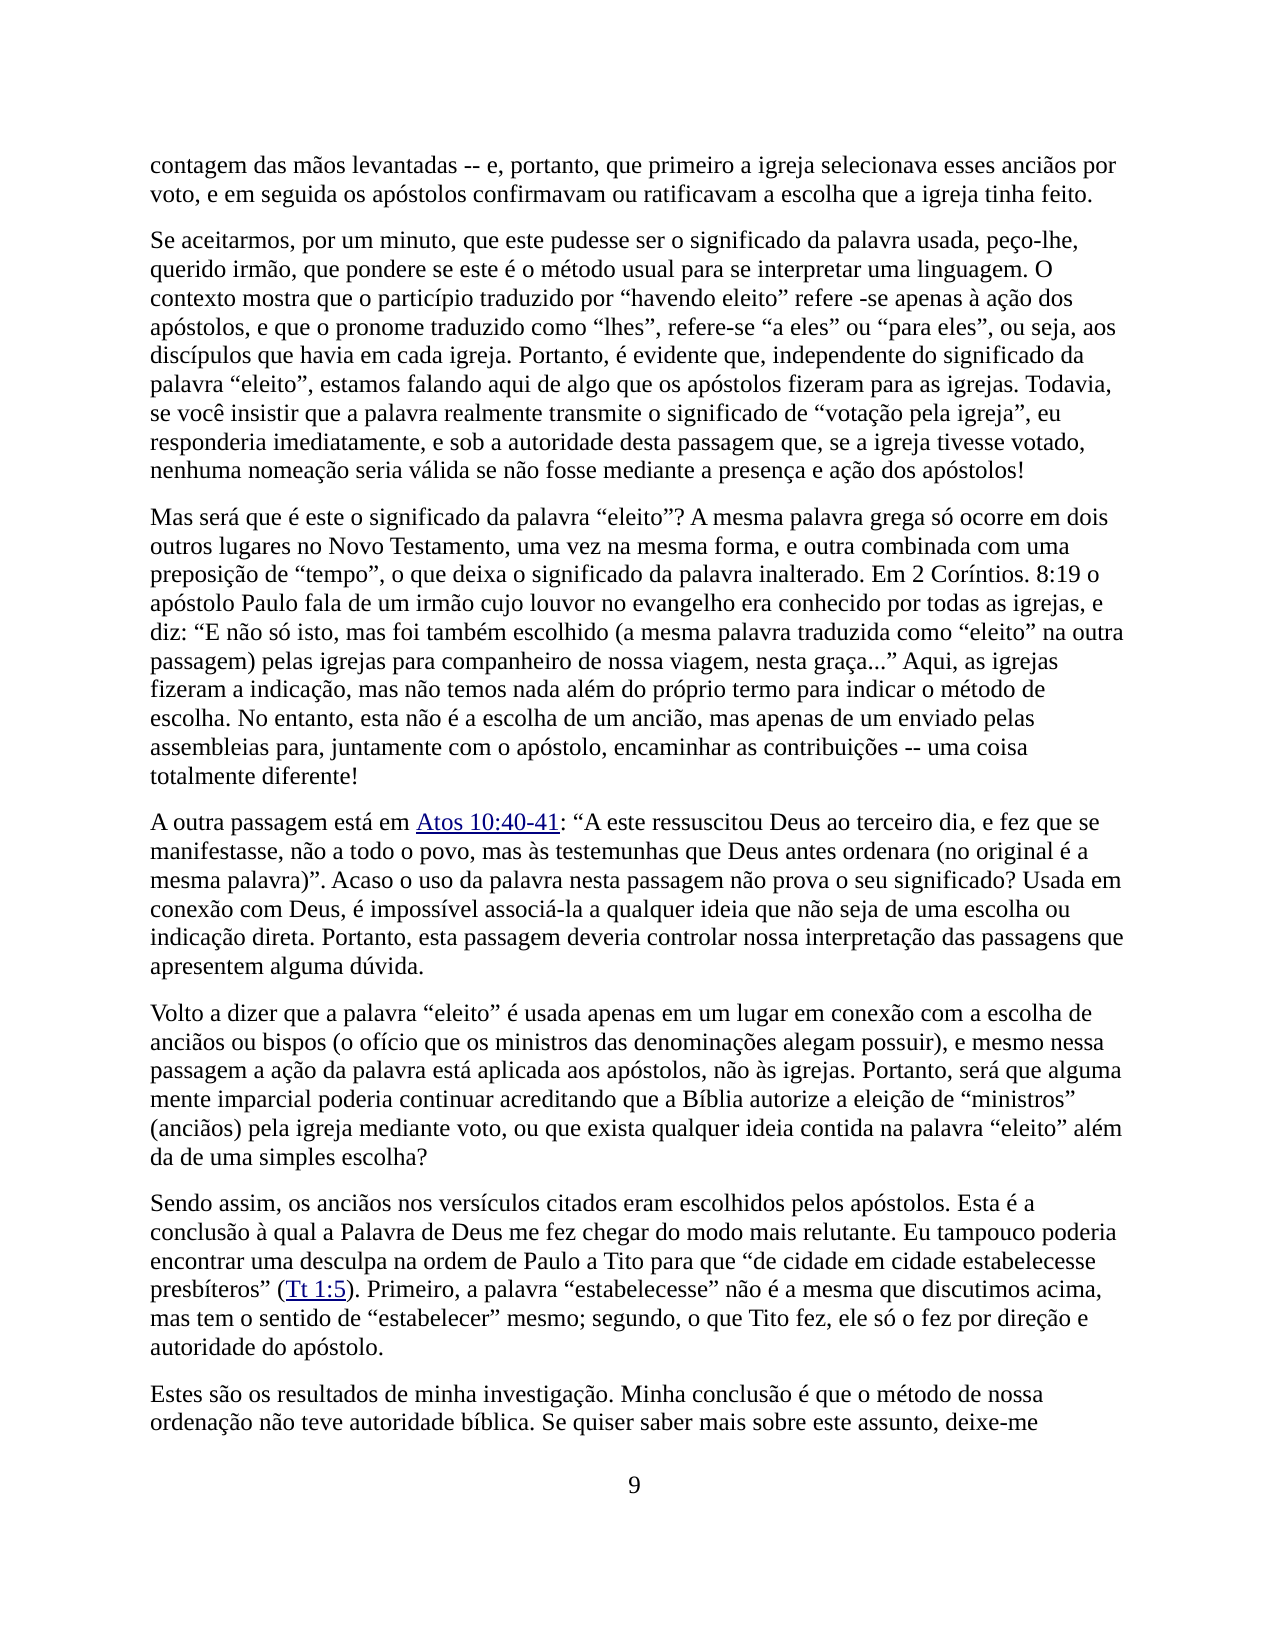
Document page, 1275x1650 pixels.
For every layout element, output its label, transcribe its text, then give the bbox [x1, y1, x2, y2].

text Sendo assim, os anciãos nos versículos citados eram escolhidos pelos apóstolos. Esta é a conclusão à qual a Palavra de Deus me fez chegar do modo mais relutante. Eu tampouco poderia encontrar uma desculpa na ordem de Paulo a Tito para que “de cidade em cidade estabelecesse presbíteros” (Tt 1:5). Primeiro, a palavra “estabelecesse” não é a mesma que discutimos acima, mas tem o sentido de “estabelecer” mesmo; segundo, o que Tito fez, ele só o fez por direção e autoridade do apóstolo. [150, 1188, 1125, 1361]
text Mas será que é este o significado da palavra “eleito”? A mesma palavra grega só ocorre em dois outros lugares no Novo Testamento, uma vez na mesma forma, e outra combinada com uma preposição de “tempo”, o que deixa o significado da palavra inalterado. Em 2 Coríntios. 8:19 o apóstolo Paulo fala de um irmão cujo louvor no evangelho era conhecido por todas as igrejas, e diz: “E não só isto, mas foi também escolhido (a mesma palavra traduzida como “eleito” na outra passagem) pelas igrejas para companheiro de nossa viagem, nesta graça...” Aqui, as igrejas fizeram a indicação, mas não temos nada além do próprio termo para indicar o método de escolha. No entanto, esta não é a escolha de um ancião, mas apenas de um enviado pelas assembleias para, juntamente com o apóstolo, encaminhar as contribuições -- uma coisa totalmente diferente! [150, 502, 1125, 789]
text A outra passagem está em Atos 10:40-41: “A este ressuscitou Deus ao terceiro dia, e fez que se manifestasse, não a todo o povo, mas às testemunhas que Deus antes ordenara (no original é a mesma palavra)”. Acaso o uso da palavra nesta passagem não prova o seu significado? Usada em conexão com Deus, é impossível associá-la a qualquer ideia que não seja de uma escolha ou indicação direta. Portanto, esta passagem deveria controlar nossa interpretação das passagens que apresentem alguma dúvida. [150, 807, 1125, 980]
text Se aceitarmos, por um minuto, que este pudesse ser o significado da palavra usada, peço-lhe, querido irmão, que pondere se este é o método usual para se interpretar uma linguagem. O contexto mostra que o particípio traduzido por “havendo eleito” refere -se apenas à ação dos apóstolos, e que o pronome traduzido como “lhes”, refere-se “a eles” ou “para eles”, ou seja, aos discípulos que havia em cada igreja. Portanto, é evidente que, independente do significado da palavra “eleito”, estamos falando aqui de algo que os apóstolos fizeram para as igrejas. Todavia, se você insistir que a palavra realmente transmite o significado de “votação pela igreja”, eu responderia imediatamente, e sob a autoridade desta passagem que, se a igreja tivesse votado, nenhuma nomeação seria válida se não fosse mediante a presença e ação dos apóstolos! [150, 225, 1125, 484]
text Estes são os resultados de minha investigação. Minha conclusão é que o método de nossa ordenação não teve autoridade bíblica. Se quiser saber mais sobre este assunto, deixe-me [150, 1379, 1125, 1436]
text contagem das mãos levantadas -- e, portanto, que primeiro a igreja selecionava esses anciãos por voto, e em seguida os apóstolos confirmavam ou ratificavam a escolha que a igreja tinha feito. [150, 150, 1125, 207]
text Volto a dizer que a palavra “eleito” é usada apenas em um lugar em conexão com a escolha de anciãos ou bispos (o ofício que os ministros das denominações alegam possuir), e mesmo nessa passagem a ação da palavra está aplicada aos apóstolos, não às igrejas. Portanto, será que alguma mente imparcial poderia continuar acreditando que a Bíblia autorize a eleição de “ministros” (anciãos) pela igreja mediante voto, ou que exista qualquer ideia contida na palavra “eleito” além da de uma simples escolha? [150, 998, 1125, 1170]
